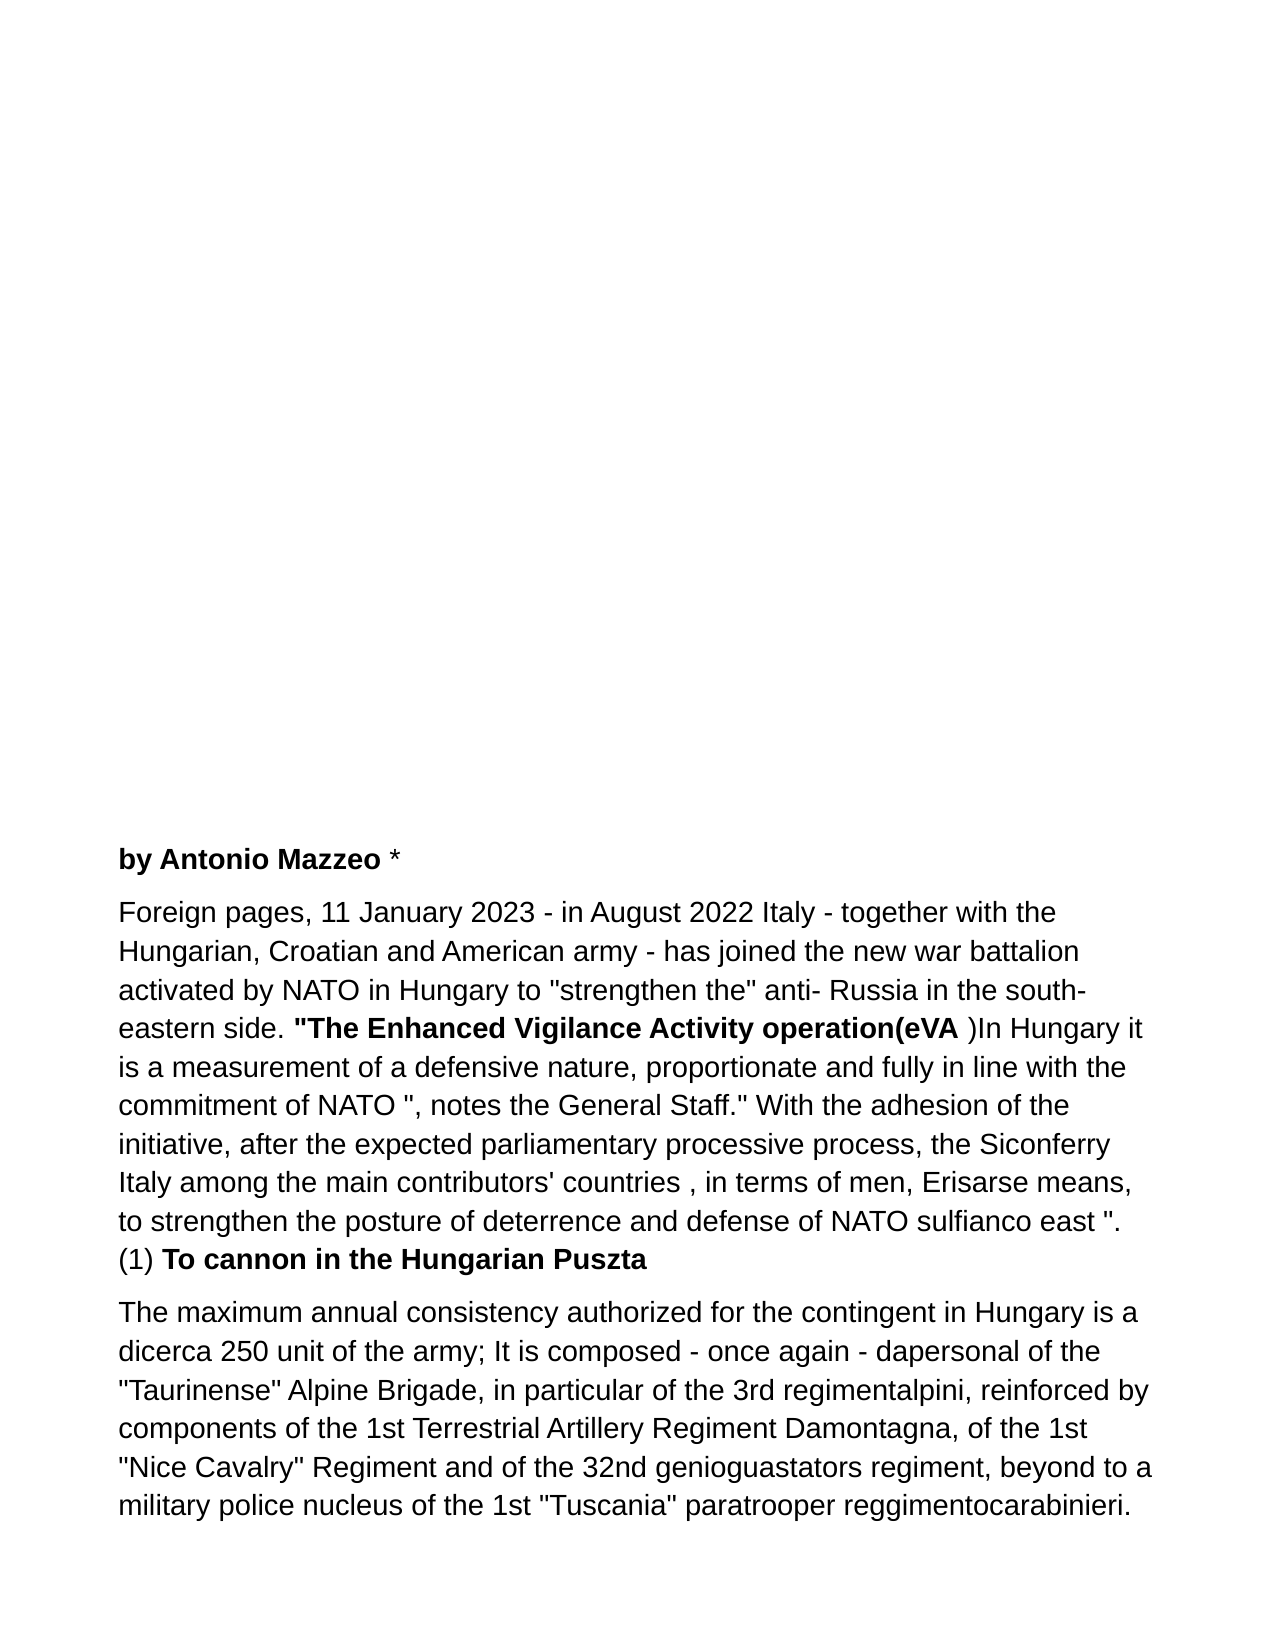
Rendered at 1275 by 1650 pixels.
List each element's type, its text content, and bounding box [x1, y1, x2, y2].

text The maximum annual consistency authorized for the contingent in Hungary is a dicerca 250 unit of the army; It is composed - once again - dapersonal of the "Taurinense" Alpine Brigade, in particular of the 3rd regimentalpini, reinforced by components of the 1st Terrestrial Artillery Regiment Damontagna, of the 1st "Nice Cavalry" Regiment and of the 32nd genioguastators regiment, beyond to a military police nucleus of the 1st "Tuscania" paratrooper reggimentocarabinieri. [118, 1296, 1157, 1522]
text by Antonio Mazzeo * [118, 118, 1157, 876]
text Foreign pages, 11 January 2023 - in August 2022 Italy - together with the Hungarian, Croatian and American army - has joined the new war battalion activated by NATO in Hungary to "strengthen the" anti- Russia in the south-eastern side. "The Enhanced Vigilance Activity operation(eVA )In Hungary it is a measurement of a defensive nature, proportionate and fully in line with the commitment of NATO ", notes the General Staff." With the adhesion of the initiative, after the expected parliamentary processive process, the Siconferry Italy among the main contributors' countries , in terms of men, Erisarse means, to strengthen the posture of deterrence and defense of NATO sulfianco east ".(1) To cannon in the Hungarian Puszta [118, 896, 1157, 1276]
